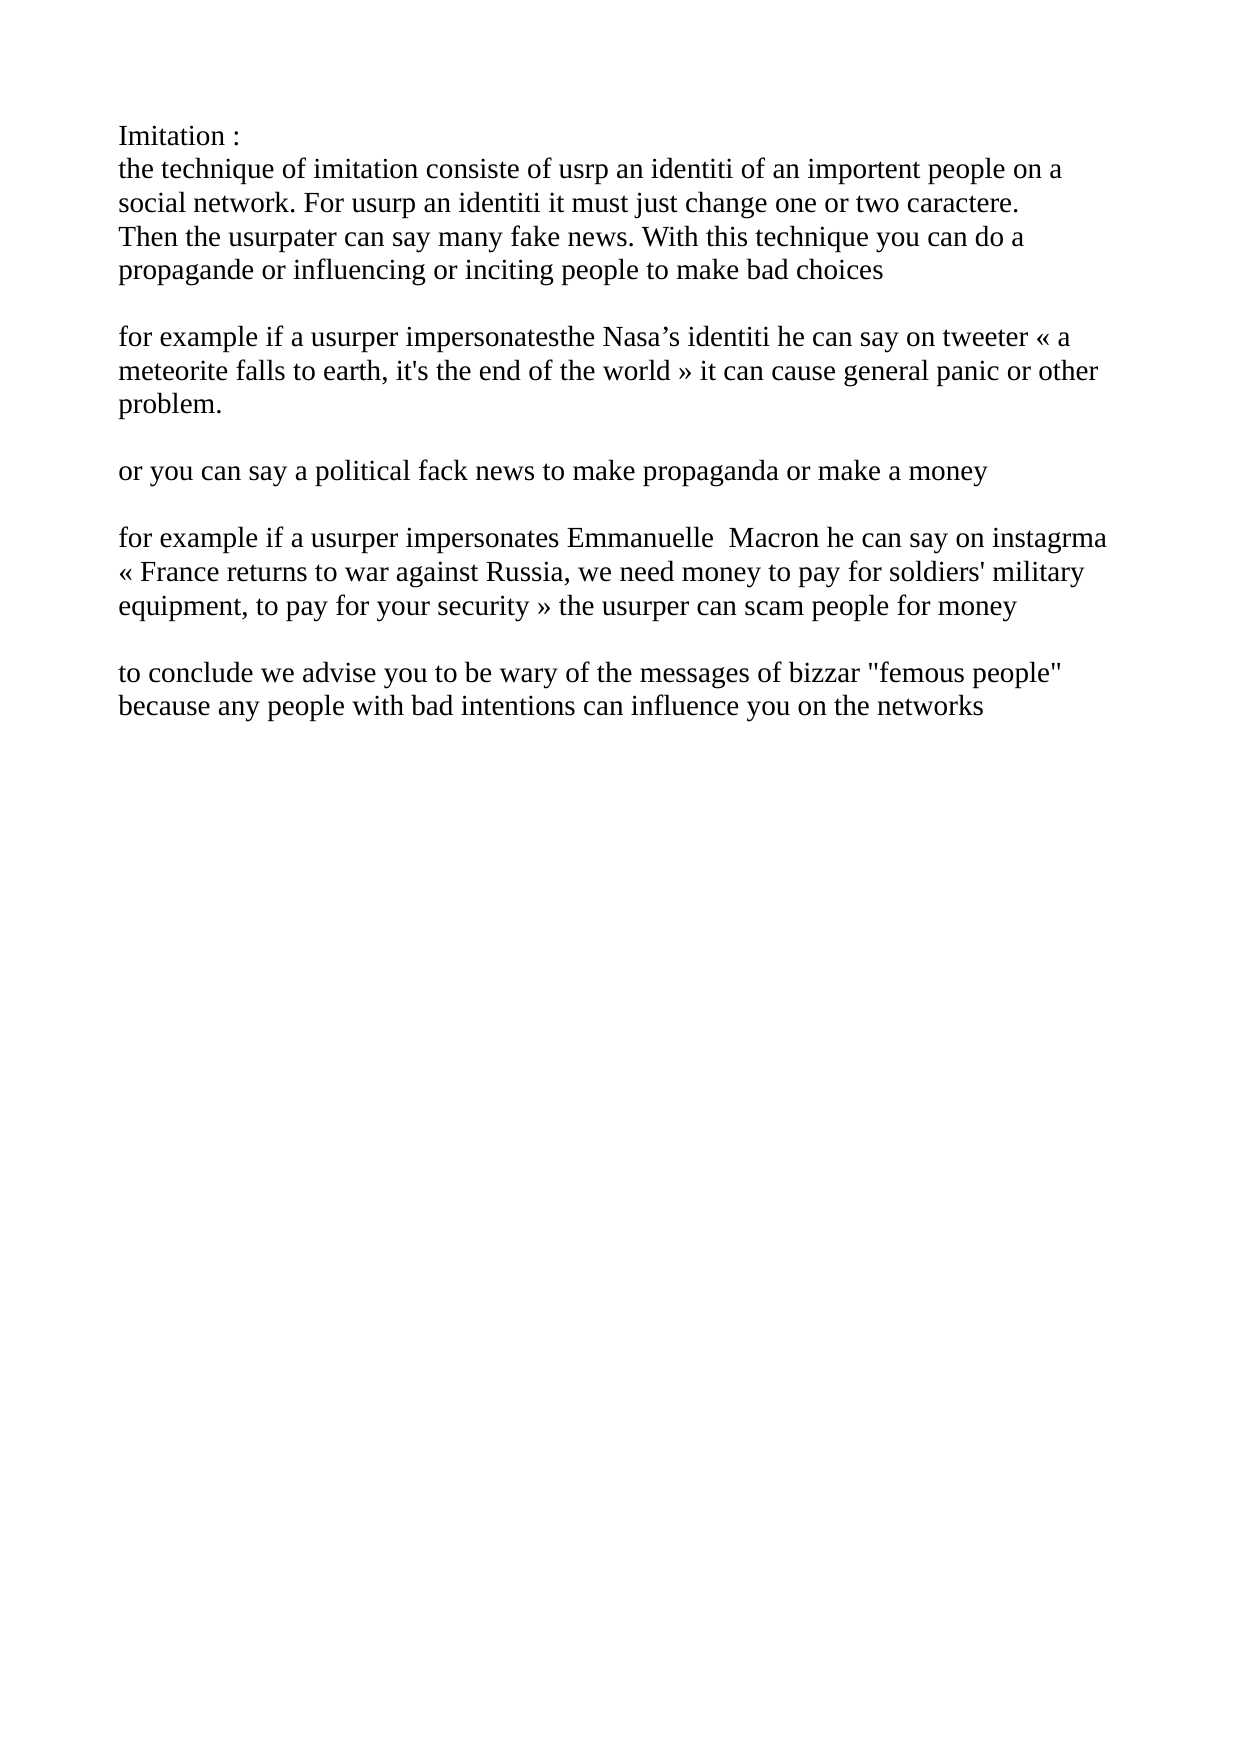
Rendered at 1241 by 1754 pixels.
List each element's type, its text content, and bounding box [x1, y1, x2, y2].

text Then the usurpater can say many fake news. With this technique you can do a propagande or influencing or inciting people to make bad choices [118, 219, 1122, 286]
text for example if a usurper impersonatesthe Nasa’s identiti he can say on tweeter « a meteorite falls to earth, it's the end of the world » it can cause general panic or other problem. [118, 319, 1122, 420]
text the technique of imitation consiste of usrp an identiti of an importent people on a social network. For usurp an identiti it must just change one or two caractere. [118, 152, 1122, 219]
text for example if a usurper impersonates Emmanuelle Macron he can say on instagrma « France returns to war against Russia, we need money to pay for soldiers' military equipment, to pay for your security » the usurper can scam people for money [118, 521, 1122, 621]
text to conclude we advise you to be wary of the messages of bizzar "femous people" because any people with bad intentions can influence you on the networks [118, 655, 1122, 722]
text or you can say a political fack news to make propaganda or make a money [118, 453, 1122, 487]
text Imitation : [118, 118, 1122, 152]
